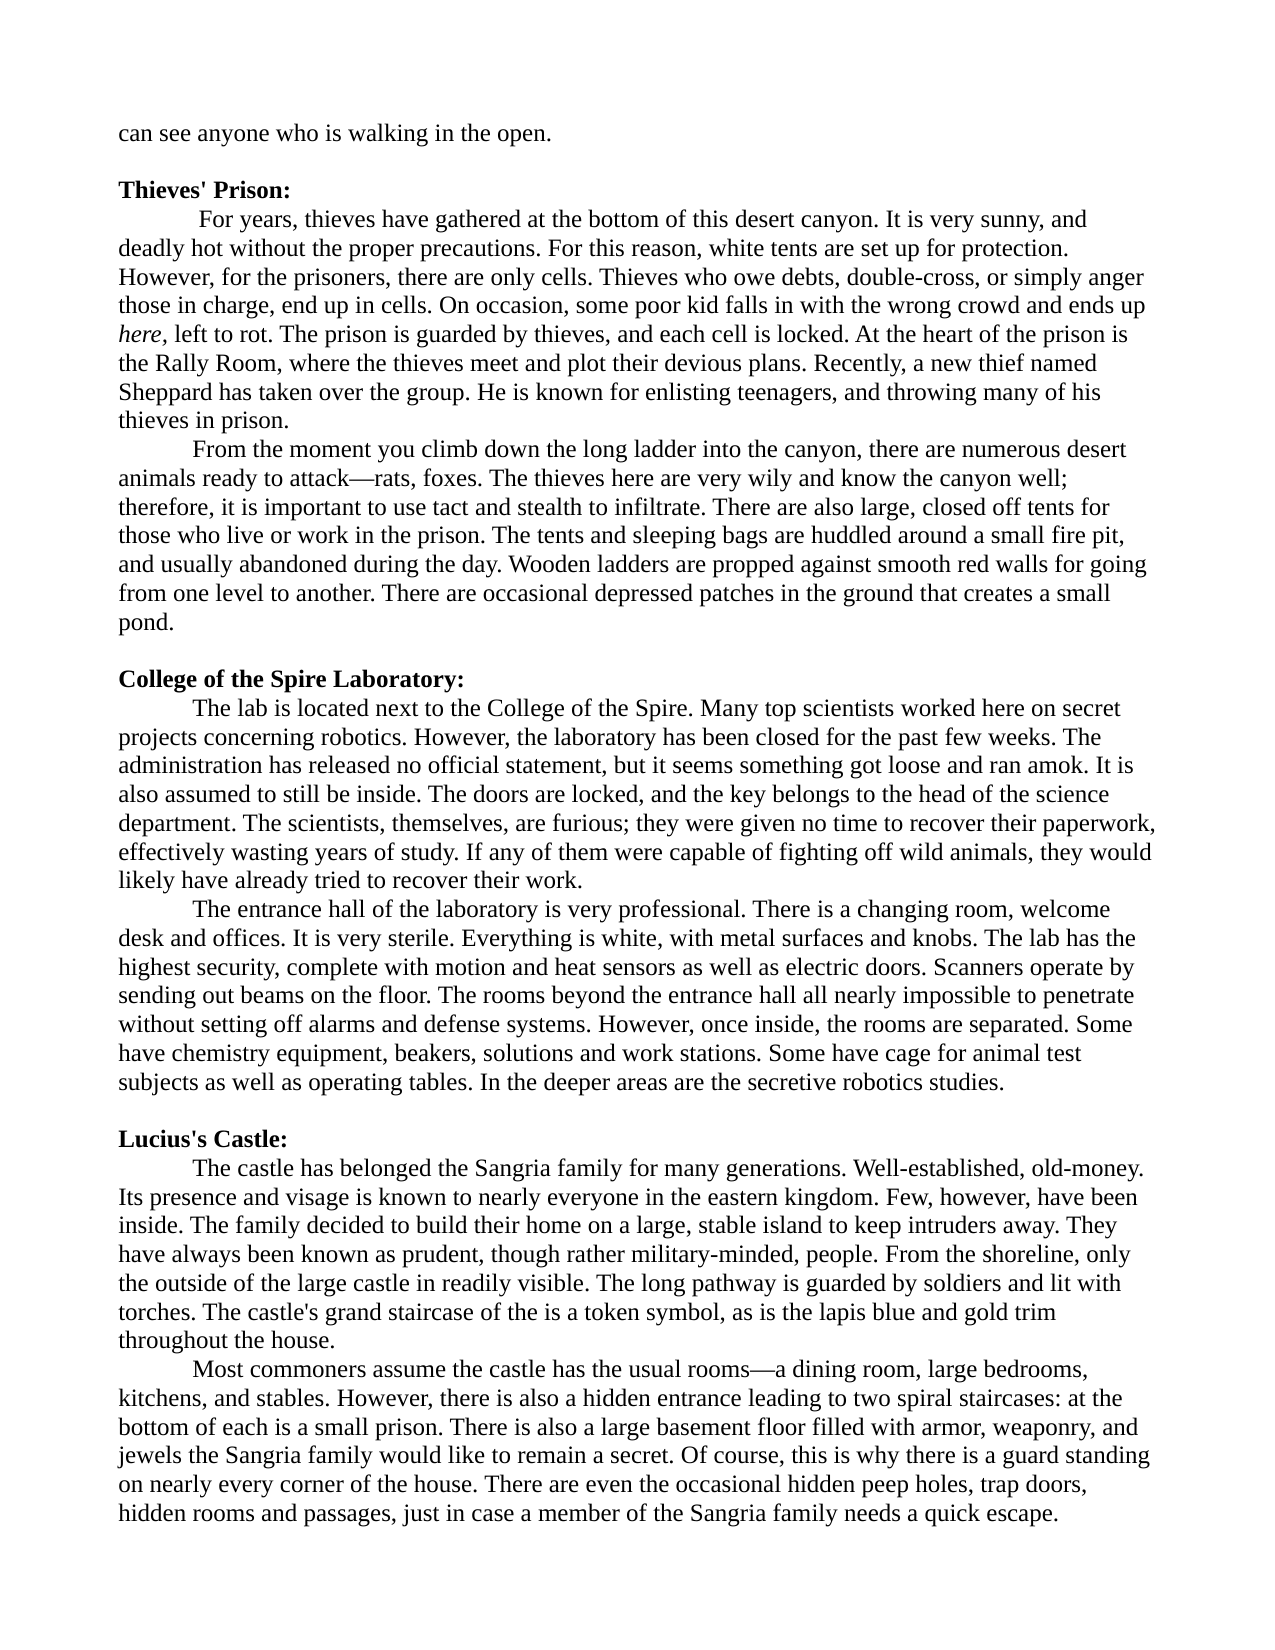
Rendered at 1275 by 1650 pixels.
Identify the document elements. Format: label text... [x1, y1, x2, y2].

text The entrance hall of the laboratory is very professional. There is a changing room, welcome desk and offices. It is very sterile. Everything is white, with metal surfaces and knobs. The lab has the highest security, complete with motion and heat sensors as well as electric doors. Scanners operate by sending out beams on the floor. The rooms beyond the entrance hall all nearly impossible to penetrate without setting off alarms and defense systems. However, once inside, the rooms are separated. Some have chemistry equipment, beakers, solutions and work stations. Some have cage for animal test subjects as well as operating tables. In the deeper areas are the secretive robotics studies. [118, 894, 1157, 1096]
text The lab is located next to the College of the Spire. Many top scientists worked here on secret projects concerning robotics. However, the laboratory has been closed for the past few weeks. The administration has released no official statement, but it seems something got loose and ran amok. It is also assumed to still be inside. The doors are locked, and the key belongs to the head of the science department. The scientists, themselves, are furious; they were given no time to recover their paperwork, effectively wasting years of study. If any of them were capable of fighting off wild animals, they would likely have already tried to recover their work. [118, 693, 1157, 894]
text Lucius's Castle: [118, 1124, 1157, 1153]
text Thieves' Prison: [118, 176, 1157, 204]
text Most commoners assume the castle has the usual rooms—a dining room, large bedrooms, kitchens, and stables. However, there is also a hidden entrance leading to two spiral staircases: at the bottom of each is a small prison. There is also a large basement floor filled with armor, weaponry, and jewels the Sangria family would like to remain a secret. Of course, this is why there is a guard standing on nearly every corner of the house. There are even the occasional hidden peep holes, trap doors, hidden rooms and passages, just in case a member of the Sangria family needs a quick escape. [118, 1354, 1157, 1527]
text can see anyone who is walking in the open. [118, 118, 1157, 147]
text From the moment you climb down the long ladder into the canyon, there are numerous desert animals ready to attack—rats, foxes. The thieves here are very wily and know the canyon well; therefore, it is important to use tact and stealth to infiltrate. There are also large, closed off tents for those who live or work in the prison. The tents and sleeping bags are huddled around a small fire pit, and usually abandoned during the day. Wooden ladders are propped against smooth red walls for going from one level to another. There are occasional depressed patches in the ground that creates a small pond. [118, 434, 1157, 636]
text College of the Spire Laboratory: [118, 664, 1157, 693]
text For years, thieves have gathered at the bottom of this desert canyon. It is very sunny, and deadly hot without the proper precautions. For this reason, white tents are set up for protection. However, for the prisoners, there are only cells. Thieves who owe debts, double-cross, or simply anger those in charge, end up in cells. On occasion, some poor kid falls in with the wrong crowd and ends up here, left to rot. The prison is guarded by thieves, and each cell is locked. At the heart of the prison is the Rally Room, where the thieves meet and plot their devious plans. Recently, a new thief named Sheppard has taken over the group. He is known for enlisting teenagers, and throwing many of his thieves in prison. [118, 204, 1157, 434]
text The castle has belonged the Sangria family for many generations. Well-established, old-money. Its presence and visage is known to nearly everyone in the eastern kingdom. Few, however, have been inside. The family decided to build their home on a large, stable island to keep intruders away. They have always been known as prudent, though rather military-minded, people. From the shoreline, only the outside of the large castle in readily visible. The long pathway is guarded by soldiers and lit with torches. The castle's grand staircase of the is a token symbol, as is the lapis blue and gold trim throughout the house. [118, 1153, 1157, 1354]
